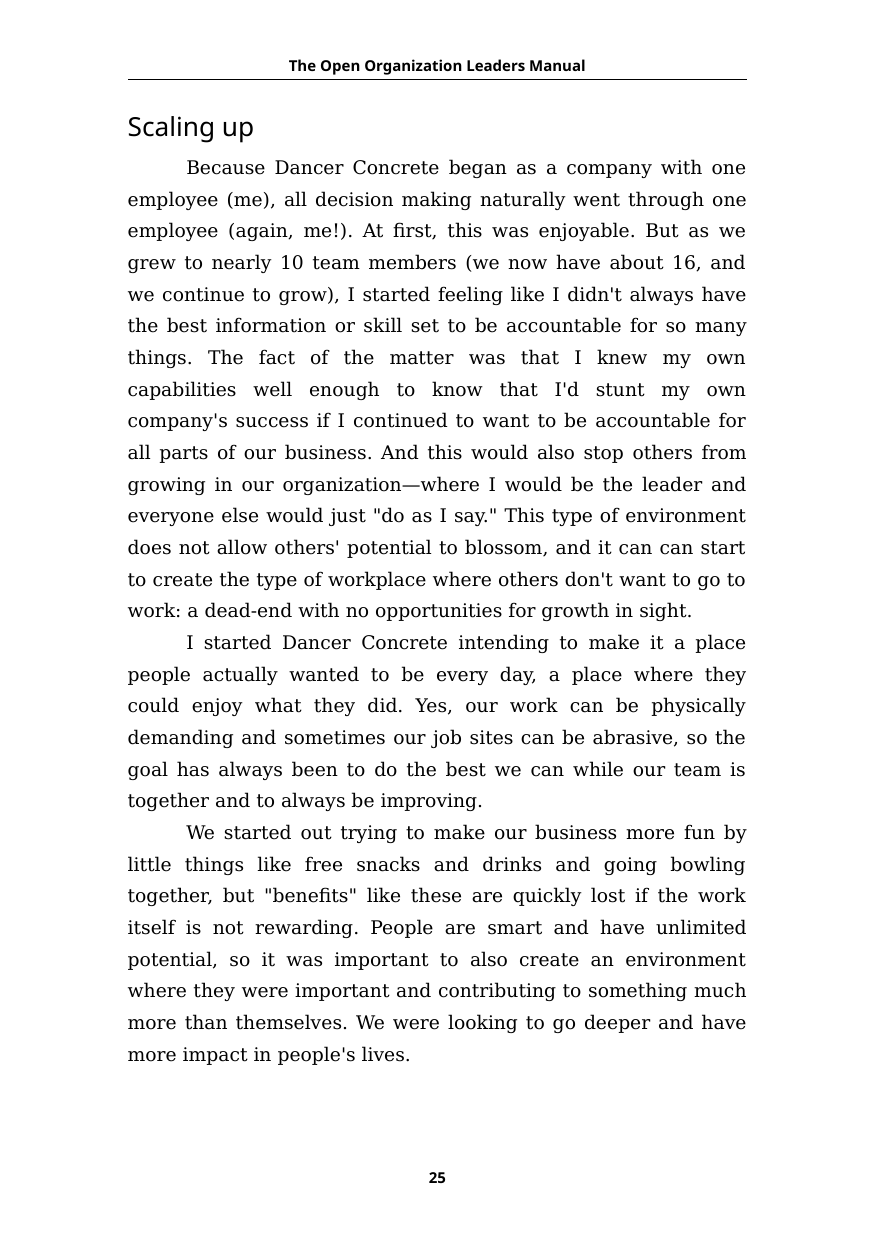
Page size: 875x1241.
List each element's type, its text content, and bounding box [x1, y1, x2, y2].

text Because Dancer Concrete began as a company with one employee (me), all decision making naturally went through one employee (again, me!). At first, this was enjoyable. But as we grew to nearly 10 team members (we now have about 16, and we continue to grow), I started feeling like I didn't always have the best information or skill set to be accountable for so many things. The fact of the matter was that I knew my own capabilities well enough to know that I'd stunt my own company's success if I continued to want to be accountable for all parts of our business. And this would also stop others from growing in our organization—where I would be the leader and everyone else would just "do as I say." This type of environment does not allow others' potential to blossom, and it can can start to create the type of workplace where others don't want to go to work: a dead-end with no opportunities for growth in sight. [127, 157, 747, 622]
text I started Dancer Concrete intending to make it a place people actually wanted to be every day, a place where they could enjoy what they did. Yes, our work can be physically demanding and sometimes our job sites can be abrasive, so the goal has always been to do the best we can while our team is together and to always be improving. [127, 632, 747, 812]
subtitle Scaling up [127, 109, 747, 144]
text We started out trying to make our business more fun by little things like free snacks and drinks and going bowling together, but "benefits" like these are quickly lost if the work itself is not rewarding. People are smart and have unlimited potential, so it was important to also create an environment where they were important and contributing to something much more than themselves. We were looking to go deeper and have more impact in people's lives. [127, 822, 747, 1066]
